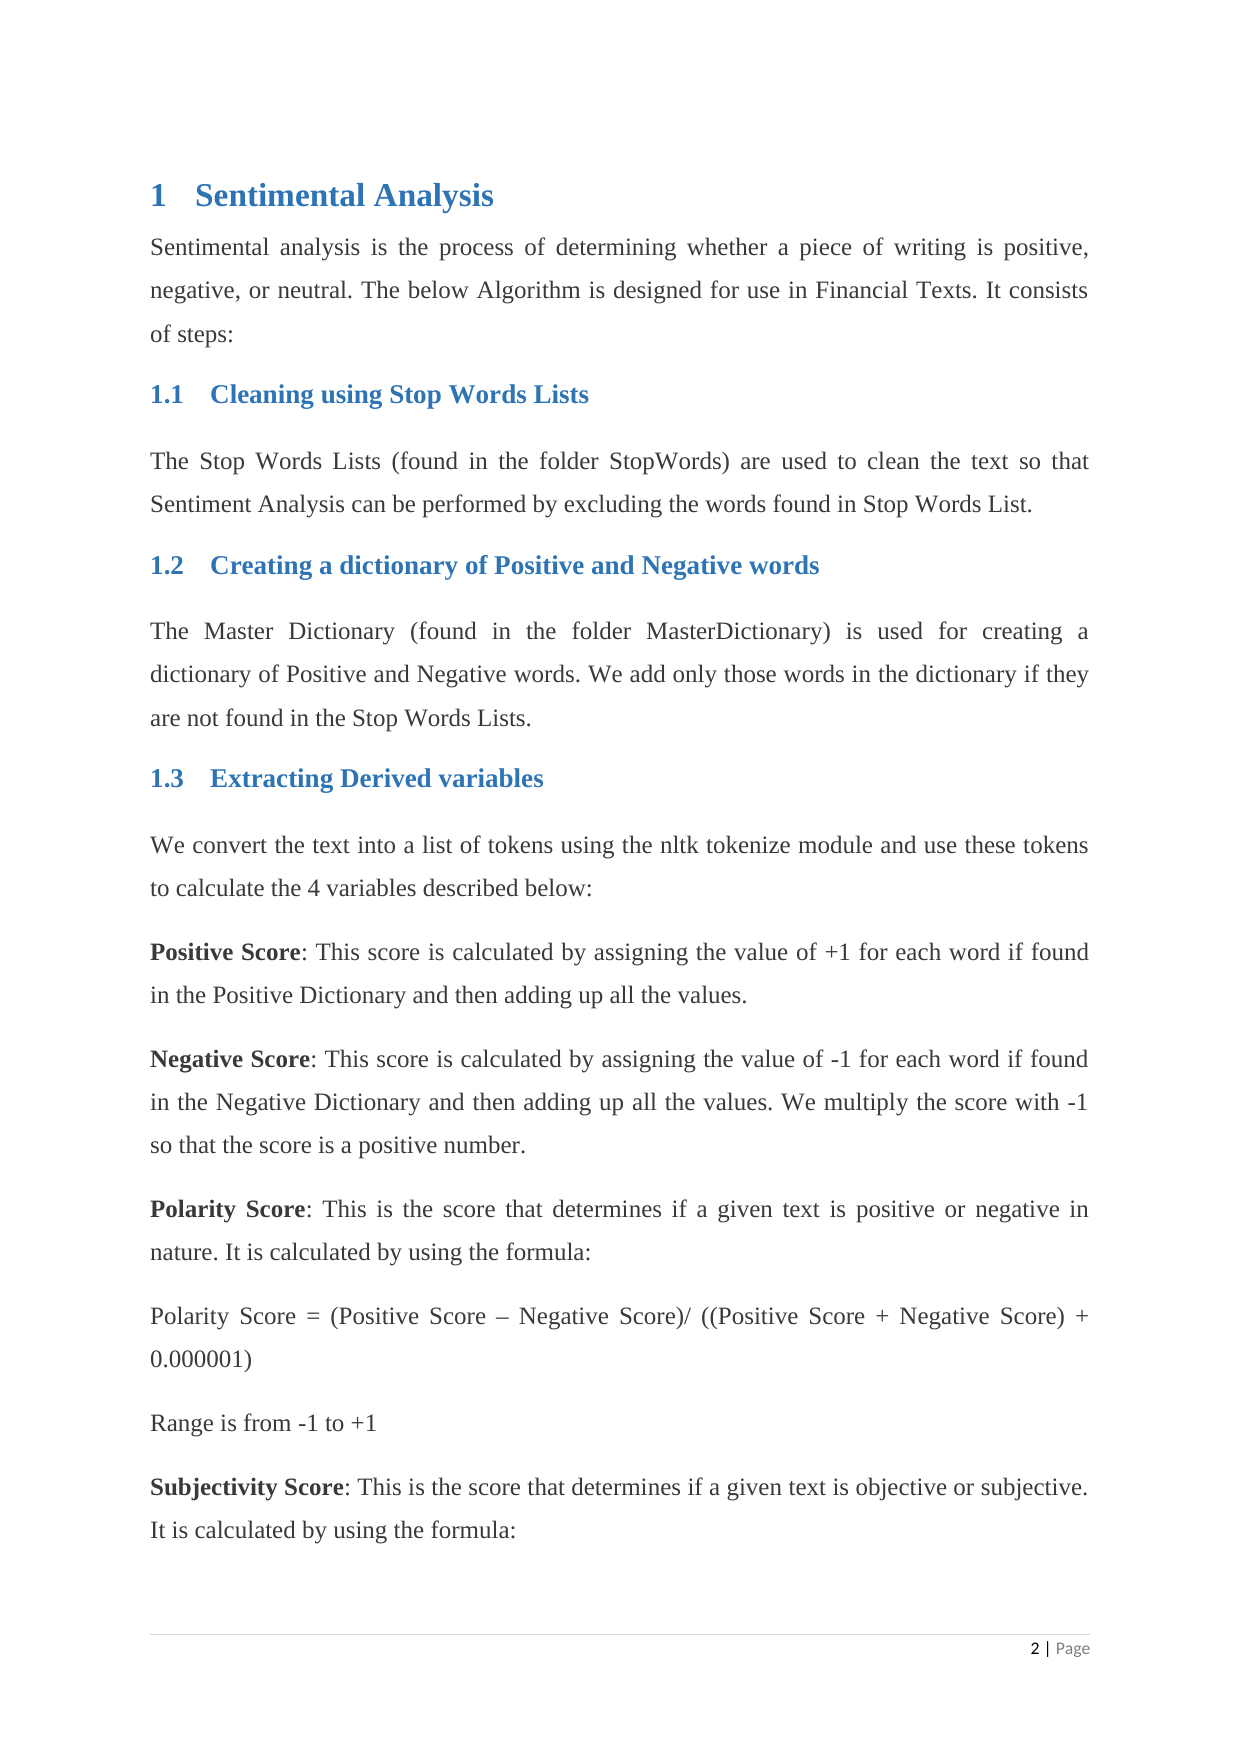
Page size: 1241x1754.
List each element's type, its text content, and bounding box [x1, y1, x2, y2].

subtitle Creating a dictionary of Positive and Negative words [150, 549, 1090, 580]
subtitle Cleaning using Stop Words Lists [150, 378, 1090, 410]
text The Stop Words Lists (found in the folder StopWords) are used to clean the text so that Sentiment Analysis can be performed by excluding the words found in Stop Words List. [150, 446, 1090, 518]
text Negative Score: This score is calculated by assigning the value of -1 for each word if found in the Negative Dictionary and then adding up all the values. We multiply the score with -1 so that the score is a positive number. [150, 1044, 1090, 1159]
subtitle Extracting Derived variables [150, 762, 1090, 794]
text The Master Dictionary (found in the folder MasterDictionary) is used for creating a dictionary of Positive and Negative words. We add only those words in the dictionary if they are not found in the Stop Words Lists. [150, 616, 1090, 731]
text Sentimental analysis is the process of determining whether a piece of writing is positive, negative, or neutral. The below Algorithm is designed for use in Financial Texts. It consists of steps: [150, 232, 1090, 347]
text Range is from -1 to +1 [150, 1408, 1090, 1437]
subtitle Sentimental Analysis [150, 175, 1090, 213]
text Subjectivity Score: This is the score that determines if a given text is objective or subjective. It is calculated by using the formula: [150, 1472, 1090, 1544]
text Polarity Score = (Positive Score – Negative Score)/ ((Positive Score + Negative Score) + 0.000001) [150, 1301, 1090, 1373]
text We convert the text into a list of tokens using the nltk tokenize module and use these tokens to calculate the 4 variables described below: [150, 830, 1090, 902]
text Polarity Score: This is the score that determines if a given text is positive or negative in nature. It is calculated by using the formula: [150, 1194, 1090, 1266]
text Positive Score: This score is calculated by assigning the value of +1 for each word if found in the Positive Dictionary and then adding up all the values. [150, 937, 1090, 1009]
